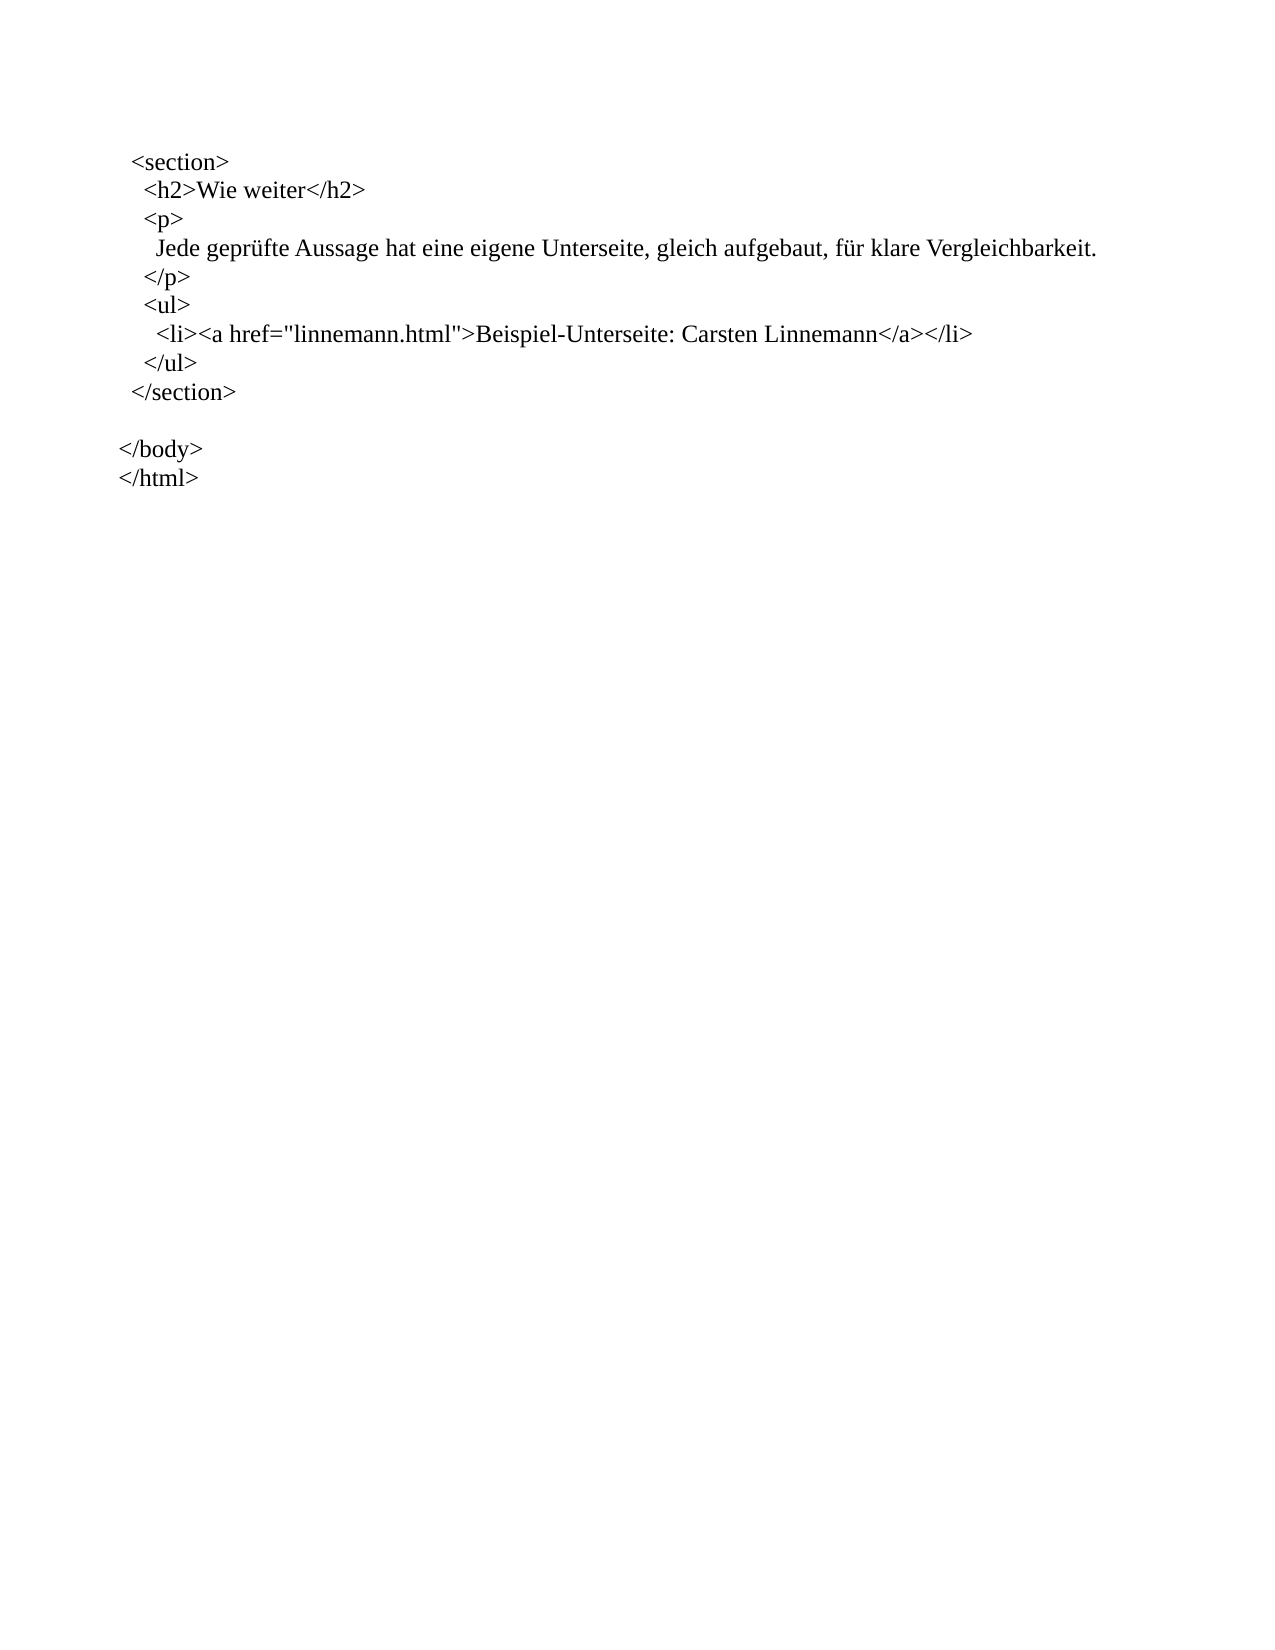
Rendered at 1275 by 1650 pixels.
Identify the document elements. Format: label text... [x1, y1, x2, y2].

text Jede geprüfte Aussage hat eine eigene Unterseite, gleich aufgebaut, für klare Vergleichbarkeit. [118, 233, 1157, 262]
text </body> [118, 434, 1157, 463]
text </section> [118, 377, 1157, 406]
text </html> [118, 463, 1157, 492]
text <li><a href="linnemann.html">Beispiel-Unterseite: Carsten Linnemann</a></li> [118, 319, 1157, 348]
text <section> [118, 147, 1157, 176]
text <p> [118, 204, 1157, 233]
text </ul> [118, 348, 1157, 377]
text <ul> [118, 291, 1157, 319]
text <h2>Wie weiter</h2> [118, 176, 1157, 204]
text </p> [118, 262, 1157, 291]
